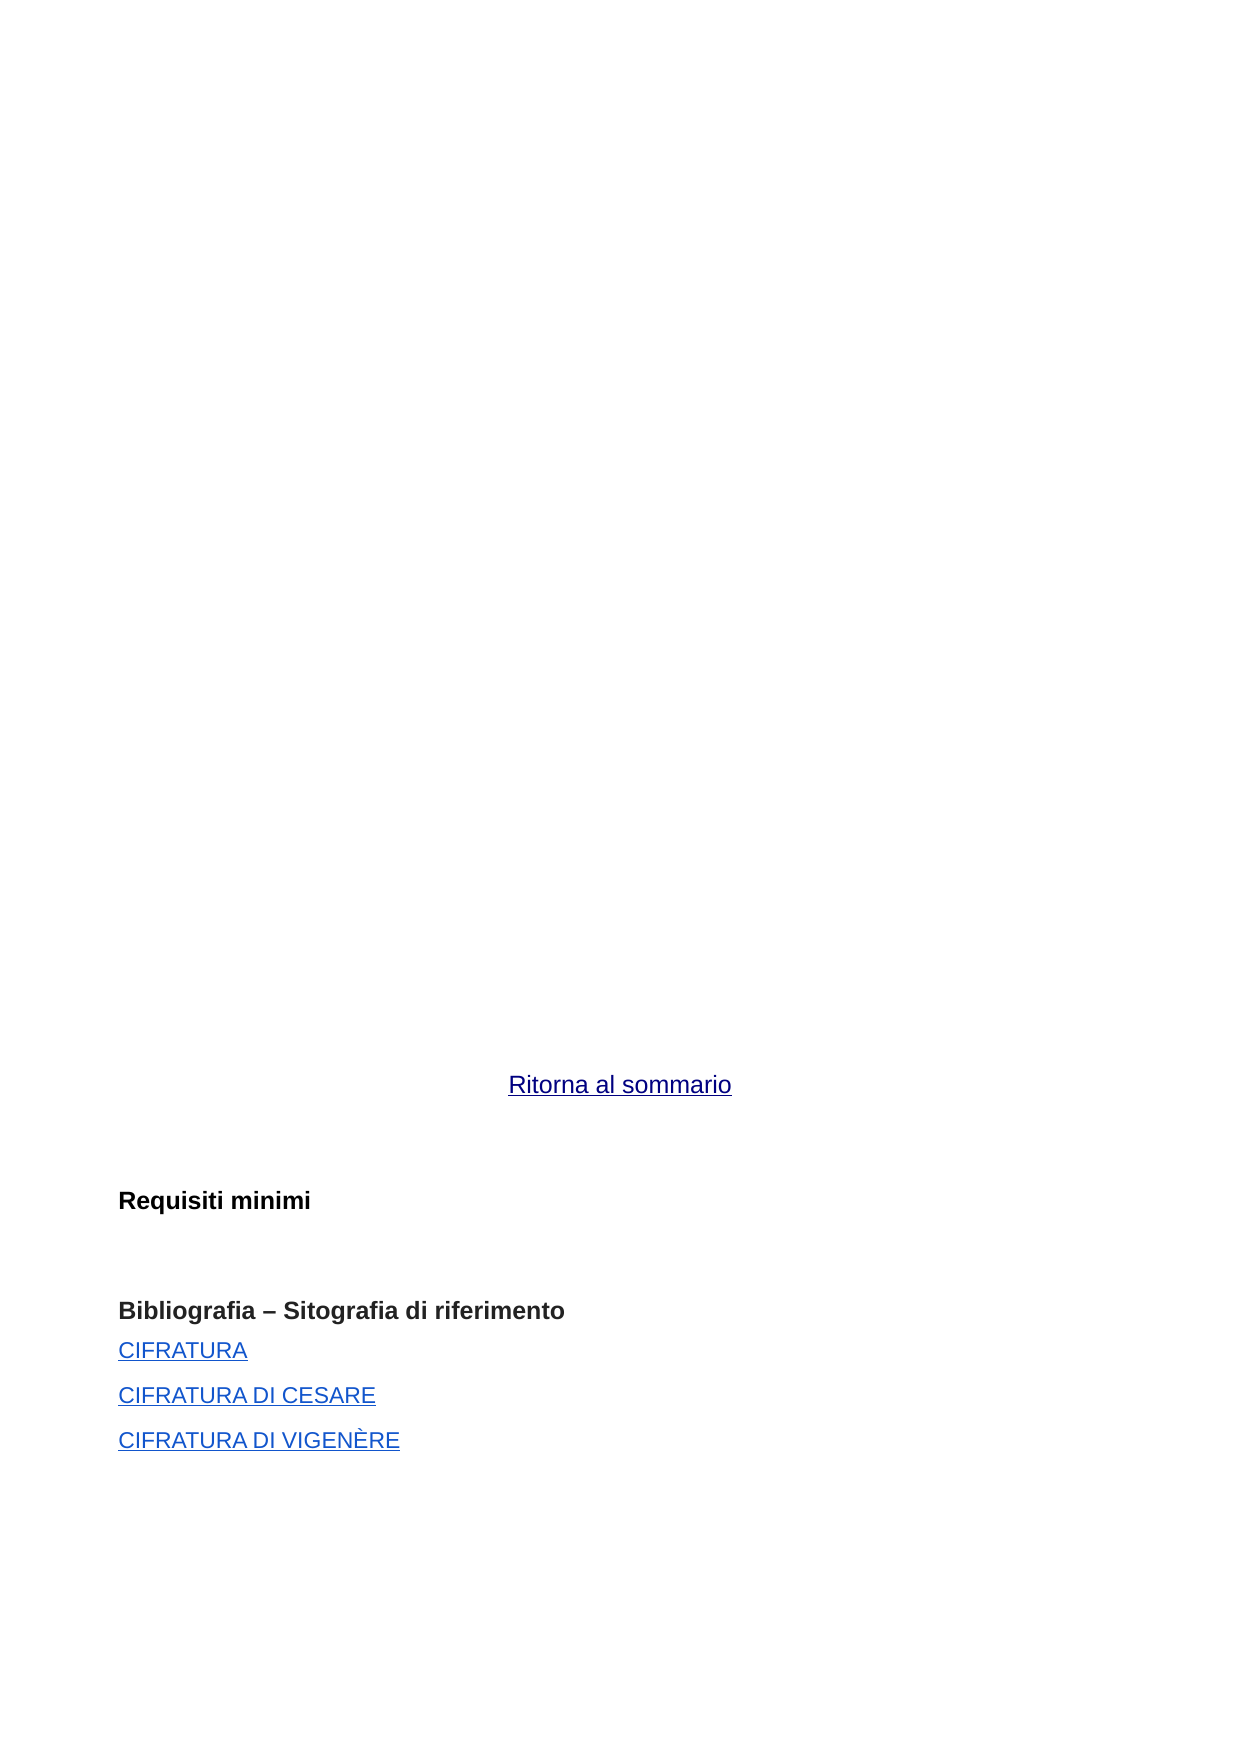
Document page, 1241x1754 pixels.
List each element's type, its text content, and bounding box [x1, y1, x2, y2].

text CIFRATURA DI CESARE [118, 1382, 1122, 1408]
subtitle Requisiti minimi [118, 1186, 1122, 1215]
subtitle Bibliografia – Sitografia di riferimento [118, 1296, 1122, 1325]
text Ritorna al sommario [118, 1070, 1122, 1099]
text CIFRATURA [118, 1337, 1122, 1363]
text CIFRATURA DI VIGENÈRE [118, 1427, 1122, 1453]
